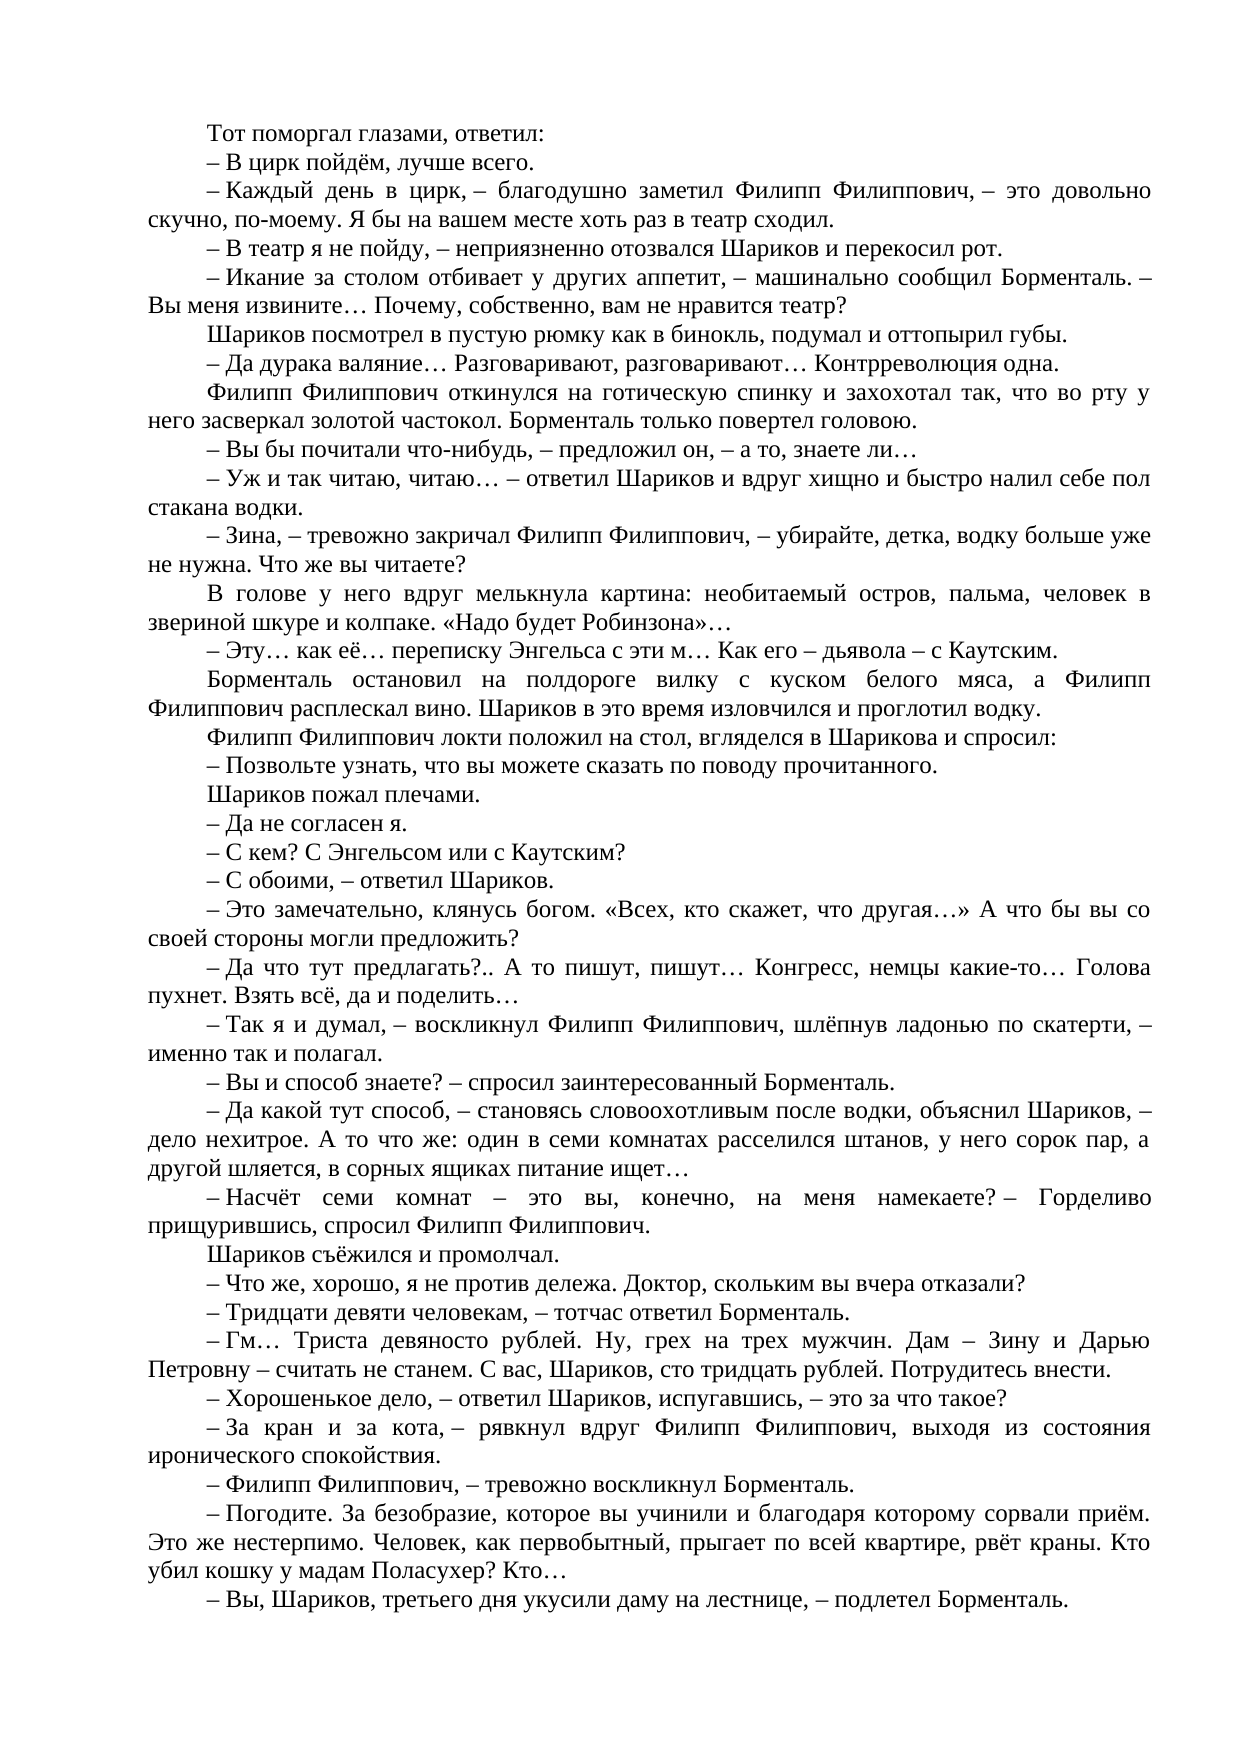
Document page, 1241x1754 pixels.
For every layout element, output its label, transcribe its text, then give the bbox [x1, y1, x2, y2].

text – Эту… как её… переписку Энгельса с эти м… Как его – дьявола – с Каутским. [148, 636, 1152, 664]
text – Да какой тут способ, – становясь словоохотливым после водки, объяснил Шариков, – дело нехитрое. А то что же: один в семи комнатах расселился штанов, у него сорок пар, а другой шляется, в сорных ящиках питание ищет… [148, 1096, 1152, 1182]
text – Икание за столом отбивает у других аппетит, – машинально сообщил Борменталь. – Вы меня извините… Почему, собственно, вам не нравится театр? [148, 262, 1152, 319]
text – Да не согласен я. [148, 808, 1152, 837]
text – Хорошенькое дело, – ответил Шариков, испугавшись, – это за что такое? [148, 1383, 1152, 1412]
text – Погодите. За безобразие, которое вы учинили и благодаря которому сорвали приём. Это же нестерпимо. Человек, как первобытный, прыгает по всей квартире, рвёт краны. Кто убил кошку у мадам Поласухер? Кто… [148, 1498, 1152, 1584]
text – Позвольте узнать, что вы можете сказать по поводу прочитанного. [148, 751, 1152, 779]
text – В театр я не пойду, – неприязненно отозвался Шариков и перекосил рот. [148, 233, 1152, 262]
text – С кем? С Энгельсом или с Каутским? [148, 837, 1152, 866]
text – Уж и так читаю, читаю… – ответил Шариков и вдруг хищно и быстро налил себе пол стакана водки. [148, 463, 1152, 521]
text – Вы, Шариков, третьего дня укусили даму на лестнице, – подлетел Борменталь. [148, 1584, 1152, 1613]
text Филипп Филиппович откинулся на готическую спинку и захохотал так, что во рту у него засверкал золотой частокол. Борменталь только повертел головою. [148, 377, 1152, 434]
text В голове у него вдруг мелькнула картина: необитаемый остров, пальма, человек в звериной шкуре и колпаке. «Надо будет Робинзона»… [148, 578, 1152, 636]
text – Вы и способ знаете? – спросил заинтересованный Борменталь. [148, 1067, 1152, 1096]
text – Так я и думал, – воскликнул Филипп Филиппович, шлёпнув ладонью по скатерти, – именно так и полагал. [148, 1009, 1152, 1067]
text – Что же, хорошо, я не против дележа. Доктор, скольким вы вчера отказали? [148, 1268, 1152, 1297]
text – С обоими, – ответил Шариков. [148, 866, 1152, 894]
text – Тридцати девяти человекам, – тотчас ответил Борменталь. [148, 1297, 1152, 1326]
text – Зина, – тревожно закричал Филипп Филиппович, – убирайте, детка, водку больше уже не нужна. Что же вы читаете? [148, 521, 1152, 578]
text Тот поморгал глазами, ответил: [148, 118, 1152, 147]
text – Да что тут предлагать?.. А то пишут, пишут… Конгресс, немцы какие-то… Голова пухнет. Взять всё, да и поделить… [148, 952, 1152, 1009]
text – Насчёт семи комнат – это вы, конечно, на меня намекаете? – Горделиво прищурившись, спросил Филипп Филиппович. [148, 1182, 1152, 1239]
text – Филипп Филиппович, – тревожно воскликнул Борменталь. [148, 1469, 1152, 1498]
text – За кран и за кота, – рявкнул вдруг Филипп Филиппович, выходя из состояния иронического спокойствия. [148, 1412, 1152, 1469]
text Шариков посмотрел в пустую рюмку как в бинокль, подумал и оттопырил губы. [148, 319, 1152, 348]
text – Это замечательно, клянусь богом. «Всех, кто скажет, что другая…» А что бы вы со своей стороны могли предложить? [148, 894, 1152, 952]
text Борменталь остановил на полдороге вилку с куском белого мяса, а Филипп Филиппович расплескал вино. Шариков в это время изловчился и проглотил водку. [148, 664, 1152, 722]
text Филипп Филиппович локти положил на стол, вгляделся в Шарикова и спросил: [148, 722, 1152, 751]
text – Каждый день в цирк, – благодушно заметил Филипп Филиппович, – это довольно скучно, по-моему. Я бы на вашем месте хоть раз в театр сходил. [148, 176, 1152, 233]
text – Вы бы почитали что-нибудь, – предложил он, – а то, знаете ли… [148, 434, 1152, 463]
text Шариков пожал плечами. [148, 779, 1152, 808]
text – Да дурака валяние… Разговаривают, разговаривают… Контрреволюция одна. [148, 348, 1152, 377]
text Шариков съёжился и промолчал. [148, 1239, 1152, 1268]
text – Гм… Триста девяносто рублей. Ну, грех на трех мужчин. Дам – Зину и Дарью Петровну – считать не станем. С вас, Шариков, сто тридцать рублей. Потрудитесь внести. [148, 1326, 1152, 1383]
text – В цирк пойдём, лучше всего. [148, 147, 1152, 176]
